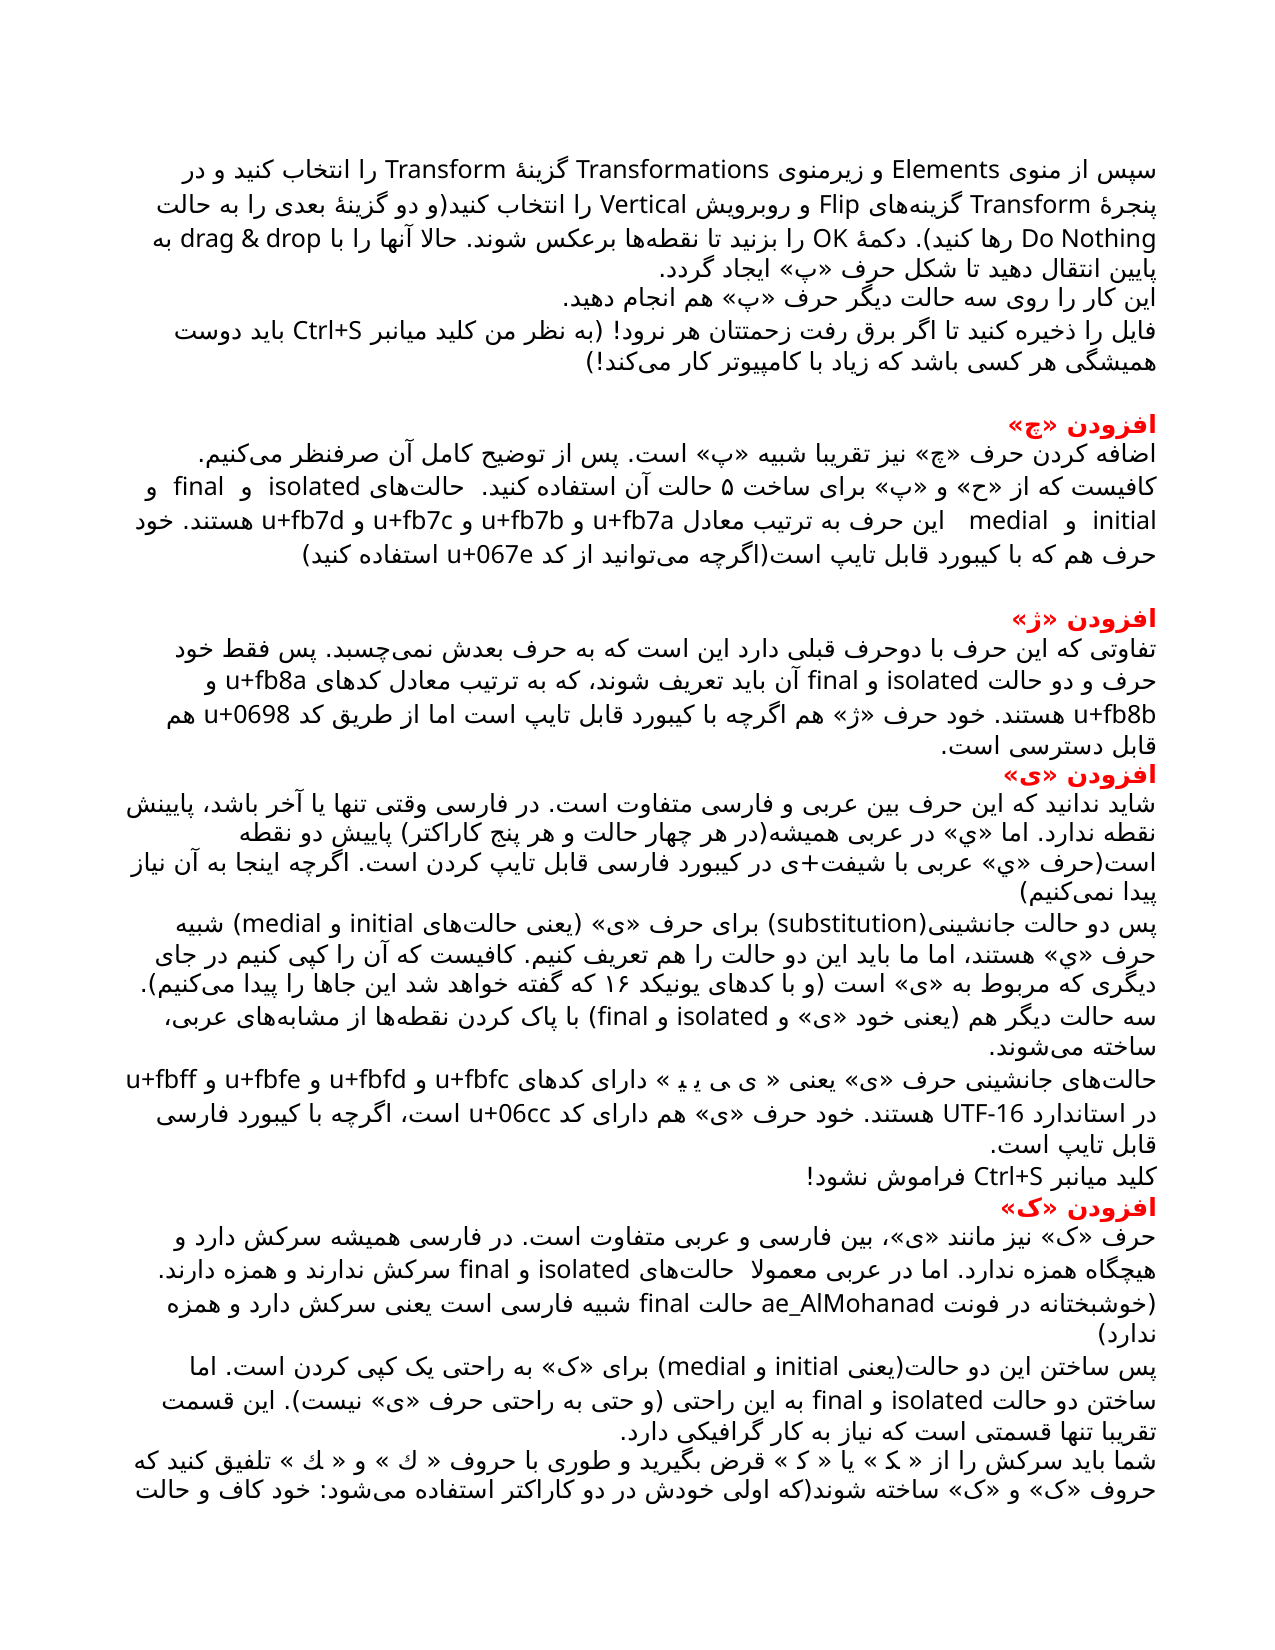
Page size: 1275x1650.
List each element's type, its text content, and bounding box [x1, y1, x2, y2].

text سپس از منوی Elements و زیرمنوی Transformations گزینهٔ Transform را انتخاب کنید و در پنجرهٔ Transform گزینه‌های Flip و روبرویش Vertical را انتخاب کنید(و دو گزینهٔ بعدی را به حالت Do Nothing رها کنید). دکمهٔ OK را بزنید تا نقطه‌ها برعکس شوند. حالا آنها را با drag & drop به پایین انتقال دهید تا شکل حرف «پ» ایجاد گردد. [118, 152, 1157, 283]
text افزودن «چ» [118, 410, 1157, 439]
text این کار را روی سه حالت دیگر حرف «پ» هم انجام دهید. [118, 283, 1157, 313]
text افزودن «ژ» [118, 604, 1157, 634]
text تفاوتی که این حرف با دوحرف قبلی دارد این است که به حرف بعدش نمی‌چسبد. پس فقط خود حرف و دو حالت isolated و final آن باید تعریف شوند، که به ترتیب معادل کدهای u+fb8a و u+fb8b هستند. خود حرف «ژ» هم اگرچه با کیبورد قابل تایپ است اما از طریق کد u+0698 هم قابل دسترسی است. [118, 634, 1157, 760]
text اضافه کردن حرف «چ» نیز تقریبا شبیه «پ» است. پس از توضیح کامل آن صرفنظر می‌کنیم. کافیست که از «ح» و «پ» برای ساخت ۵ حالت آن استفاده کنید. حالت‌های isolated و final و initial و medial این حرف به ترتیب معادل u+fb7a و u+fb7b و u+fb7c و u+fb7d هستند. خود حرف هم که با کیبورد قابل تایپ است(اگرچه می‌توانید از کد u+067e استفاده کنید) [118, 439, 1157, 571]
text پس ساختن این دو حالت(یعنی initial و medial) برای «ک» به راحتی یک کپی کردن است. اما ساختن دو حالت isolated و final به این راحتی (و حتی به راحتی حرف «ی» نیست). این قسمت تقریبا تنها قسمتی است که نیاز به کار گرافیکی دارد. [118, 1349, 1157, 1446]
text شما باید سرکش را از « ﮑ » یا « ﮐ » قرض بگیرید و طوری با حروف « ك » و « ﻚ » تلفیق کنید که حروف «ک» و «ﮎ» ساخته شوند(که اولی خودش در دو کاراکتر استفاده می‌شود: خود کاف و حالت isolated آن). برای این کار میتوانید از ویرایشگر خود fontforge استفاده کنید. یعنی ابتدا « ﻚ » را در محل « ﮏ » کپی می‌کنید و سپس روی آن(دومی که در محل « ﮏ » است) دبل-کلیک می‌کنید و سرکش را به آن اضافه می‌کنید. [118, 1446, 1157, 1504]
text حالت‌های جانشینی حرف «ی» یعنی « ﯼ ﯽ ﯾ ﯿ » دارای کدهای u+fbfc و u+fbfd و u+fbfe و u+fbff در استاندارد UTF-16 هستند. خود حرف «ی» هم دارای کد u+06cc است، اگرچه با کیبورد فارسی قابل تایپ است. [118, 1062, 1157, 1159]
text حرف «ک» نیز مانند «ی»، بین فارسی و عربی متفاوت است. در فارسی همیشه سرکش دارد و هیچگاه همزه ندارد. اما در عربی معمولا حالت‌های isolated و final سرکش ندارند و همزه دارند.(خوشبختانه در فونت ae_AlMohanad حالت final شبیه فارسی است یعنی سرکش دارد و همزه ندارد) [118, 1222, 1157, 1349]
text شاید ندانید که این حرف بین عربی و فارسی متفاوت است. در فارسی وقتی تنها یا آخر باشد، پایینش نقطه ندارد. اما «ي» در عربی همیشه(در هر چهار حالت و هر پنج کاراکتر) پاییش دو نقطه است(حرف «ي» عربی با شیفت+ی در کیبورد فارسی قابل تایپ کردن است. اگرچه اینجا به آن نیاز پیدا نمی‌کنیم) [118, 789, 1157, 906]
text فایل را ذخیره کنید تا اگر برق رفت زحمتتان هر نرود! (به نظر من کلید میانبر Ctrl+S باید دوست همیشگی هر کسی باشد که زیاد با کامپیوتر کار می‌کند!) [118, 313, 1157, 376]
text افزودن «ک» [118, 1193, 1157, 1222]
text پس دو حالت جانشینی(substitution) برای حرف «ی» (یعنی حالت‌های initial و medial) شبیه حرف «ي» هستند، اما ما باید این دو حالت را هم تعریف کنیم. کافیست که آن را کپی کنیم در جای دیگری که مربوط به «ی» است (و با کدهای یونیکد ۱۶ که گفته خواهد شد این جاها را پیدا می‌کنیم). سه حالت دیگر هم (یعنی خود «ی» و isolated و final) با پاک کردن نقطه‌ها از مشابه‌های عربی، ساخته می‌شوند. [118, 906, 1157, 1062]
text افزودن «ی» [118, 760, 1157, 789]
text کلید میانبر Ctrl+S فراموش نشود! [118, 1159, 1157, 1193]
